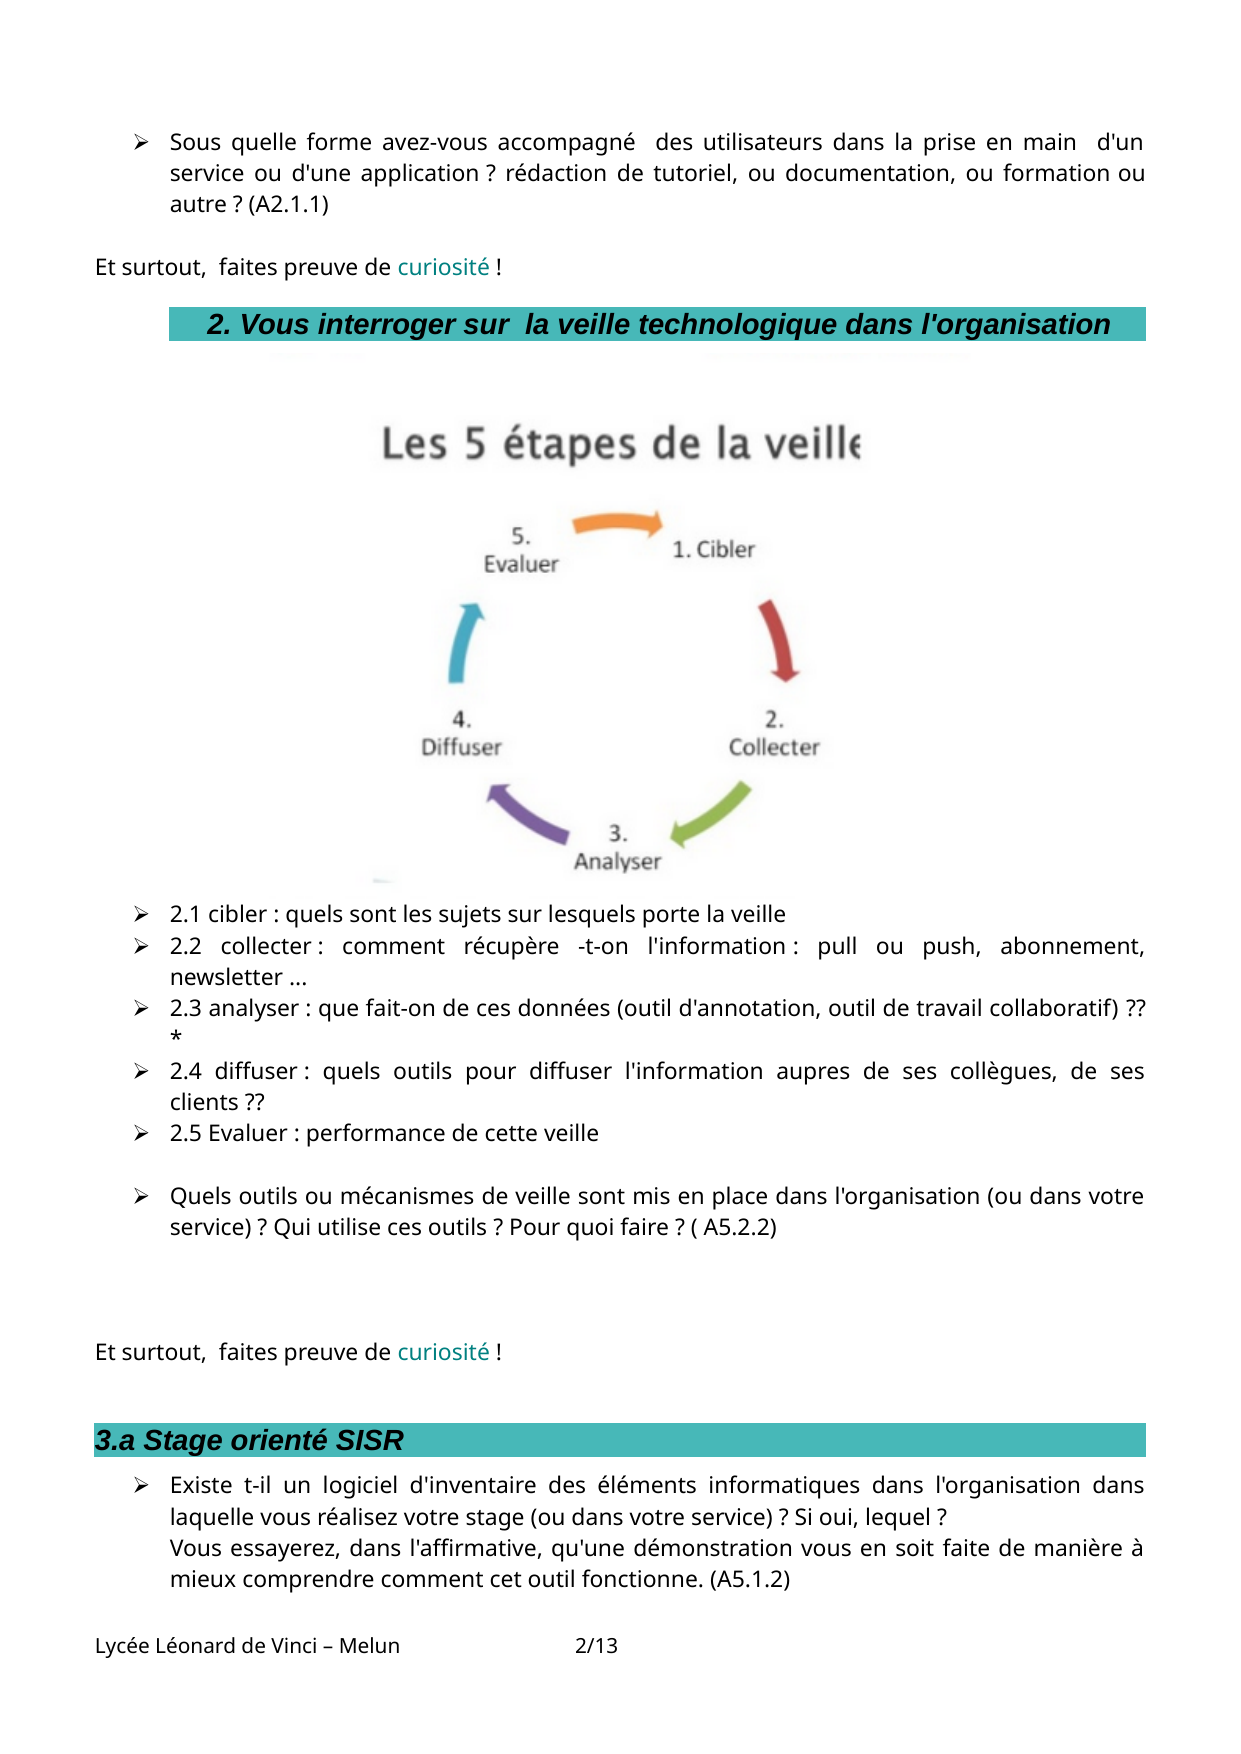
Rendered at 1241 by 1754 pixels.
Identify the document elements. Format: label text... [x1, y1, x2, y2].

picture [269, 353, 971, 899]
list 2.4 diffuser : quels outils pour diffuser l'information aupres de ses collègues, de ses clients ?? [132, 1055, 1146, 1117]
list 2.1 cibler : quels sont les sujets sur lesquels porte la veille [132, 353, 1146, 930]
list Sous quelle forme avez-vous accompagné des utilisateurs dans la prise en main d'un service ou d'une application ? rédaction de tutoriel, ou documentation, ou formation ou autre ? (A2.1.1) [132, 126, 1146, 219]
list 2.3 analyser : que fait-on de ces données (outil d'annotation, outil de travail collaboratif) ??* [132, 992, 1146, 1055]
subtitle 3.a Stage orienté SISR [94, 1423, 1146, 1457]
text Et surtout, faites preuve de curiosité ! [94, 1336, 1146, 1367]
list Vous essayerez, dans l'affirmative, qu'une démonstration vous en soit faite de manière à mieux comprendre comment cet outil fonctionne. (A5.1.2) [132, 1532, 1146, 1594]
list 2.2 collecter : comment récupère -t-on l'information : pull ou push, abonnement, newsletter ... [132, 930, 1146, 992]
list Existe t-il un logiciel d'inventaire des éléments informatiques dans l'organisation dans laquelle vous réalisez votre stage (ou dans votre service) ? Si oui, lequel ? [132, 1469, 1146, 1532]
list 2.5 Evaluer : performance de cette veille [132, 1117, 1146, 1148]
list Quels outils ou mécanismes de veille sont mis en place dans l'organisation (ou dans votre service) ? Qui utilise ces outils ? Pour quoi faire ? ( A5.2.2) [132, 1180, 1146, 1242]
text Et surtout, faites preuve de curiosité ! [94, 251, 1146, 282]
subtitle 2. Vous interroger sur la veille technologique dans l'organisation [169, 307, 1146, 341]
